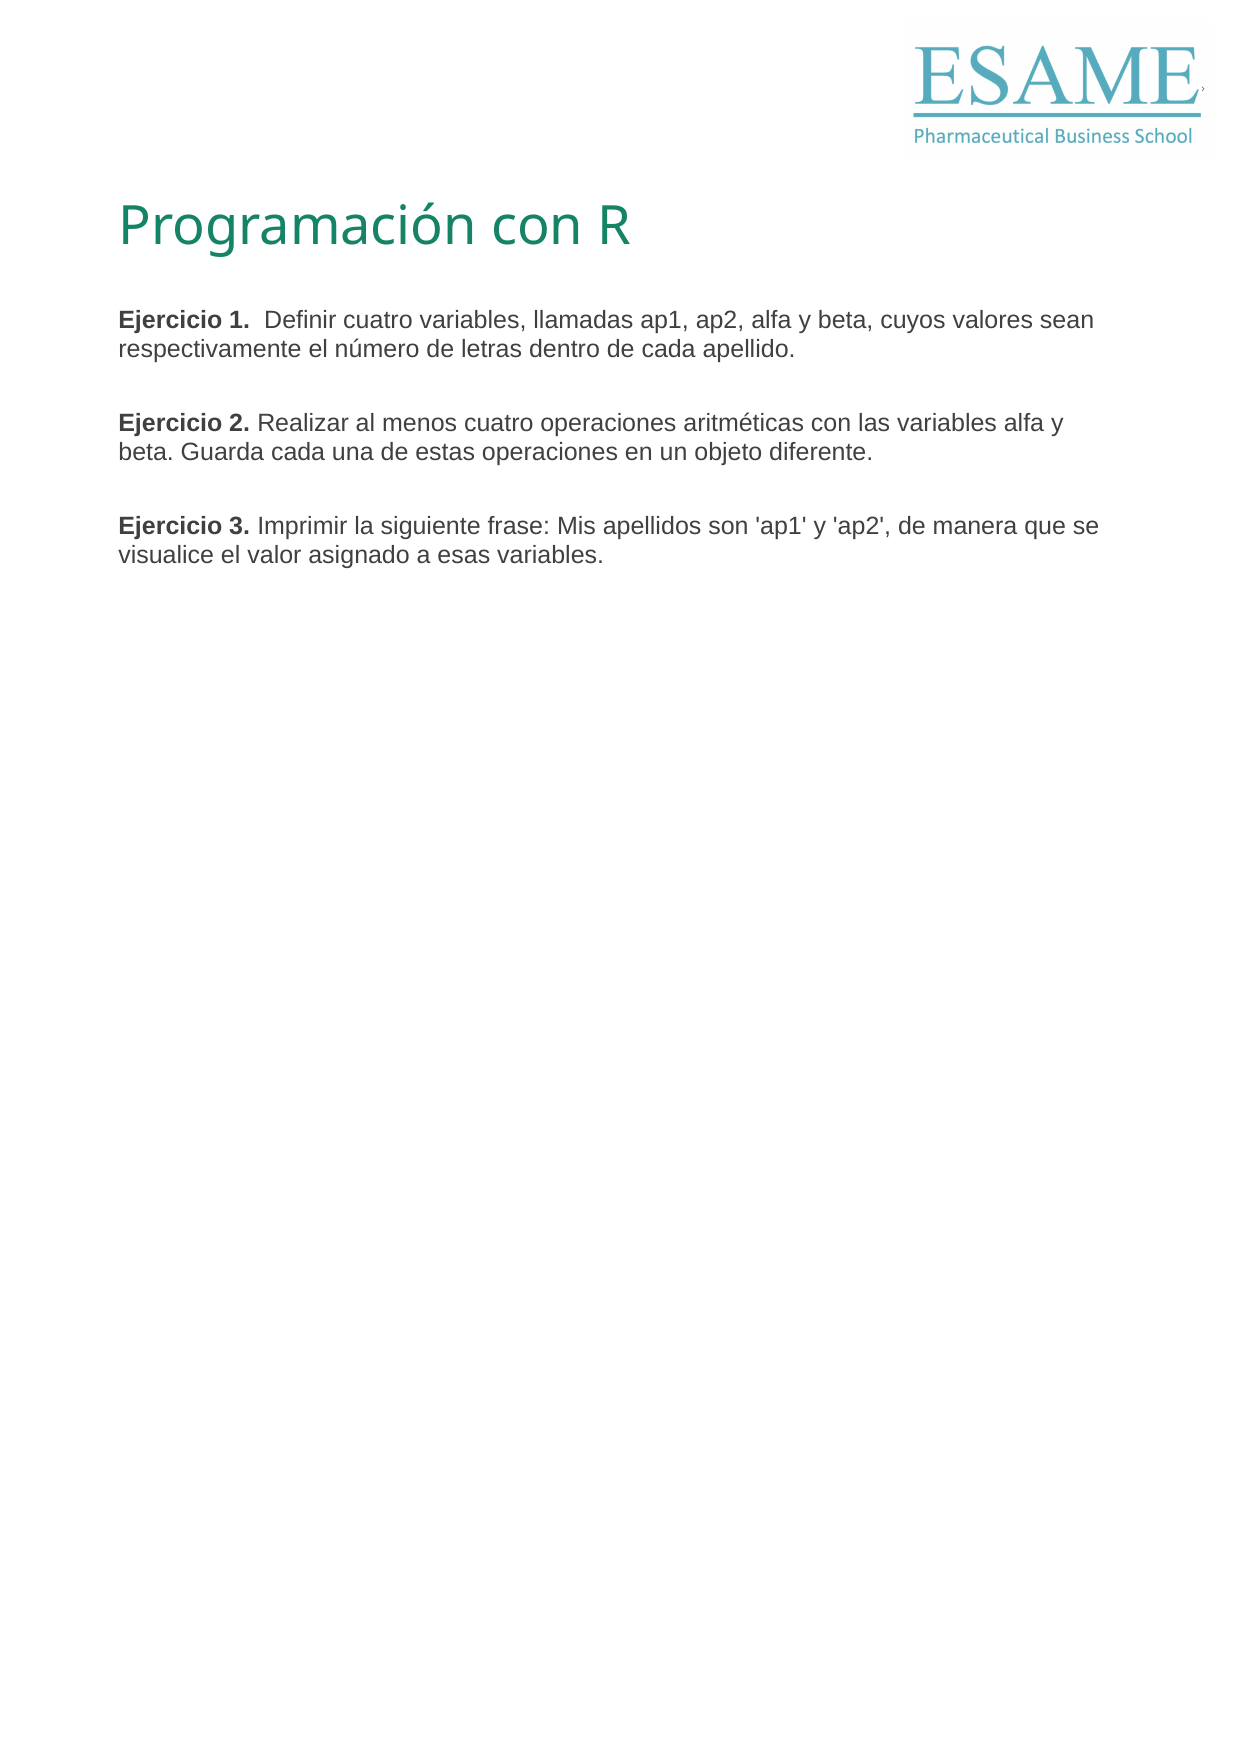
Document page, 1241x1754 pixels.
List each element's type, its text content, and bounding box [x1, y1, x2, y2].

subtitle Ejercicio 1. Definir cuatro variables, llamadas ap1, ap2, alfa y beta, cuyos valores sean respectivamente el número de letras dentro de cada apellido. [118, 305, 1122, 363]
picture [900, 18, 1215, 160]
title Programación con R [118, 186, 1122, 260]
subtitle Ejercicio 2. Realizar al menos cuatro operaciones aritméticas con las variables alfa y beta. Guarda cada una de estas operaciones en un objeto diferente. [118, 408, 1122, 466]
subtitle Ejercicio 3. Imprimir la siguiente frase: Mis apellidos son 'ap1' y 'ap2', de manera que se visualice el valor asignado a esas variables. [118, 511, 1122, 569]
